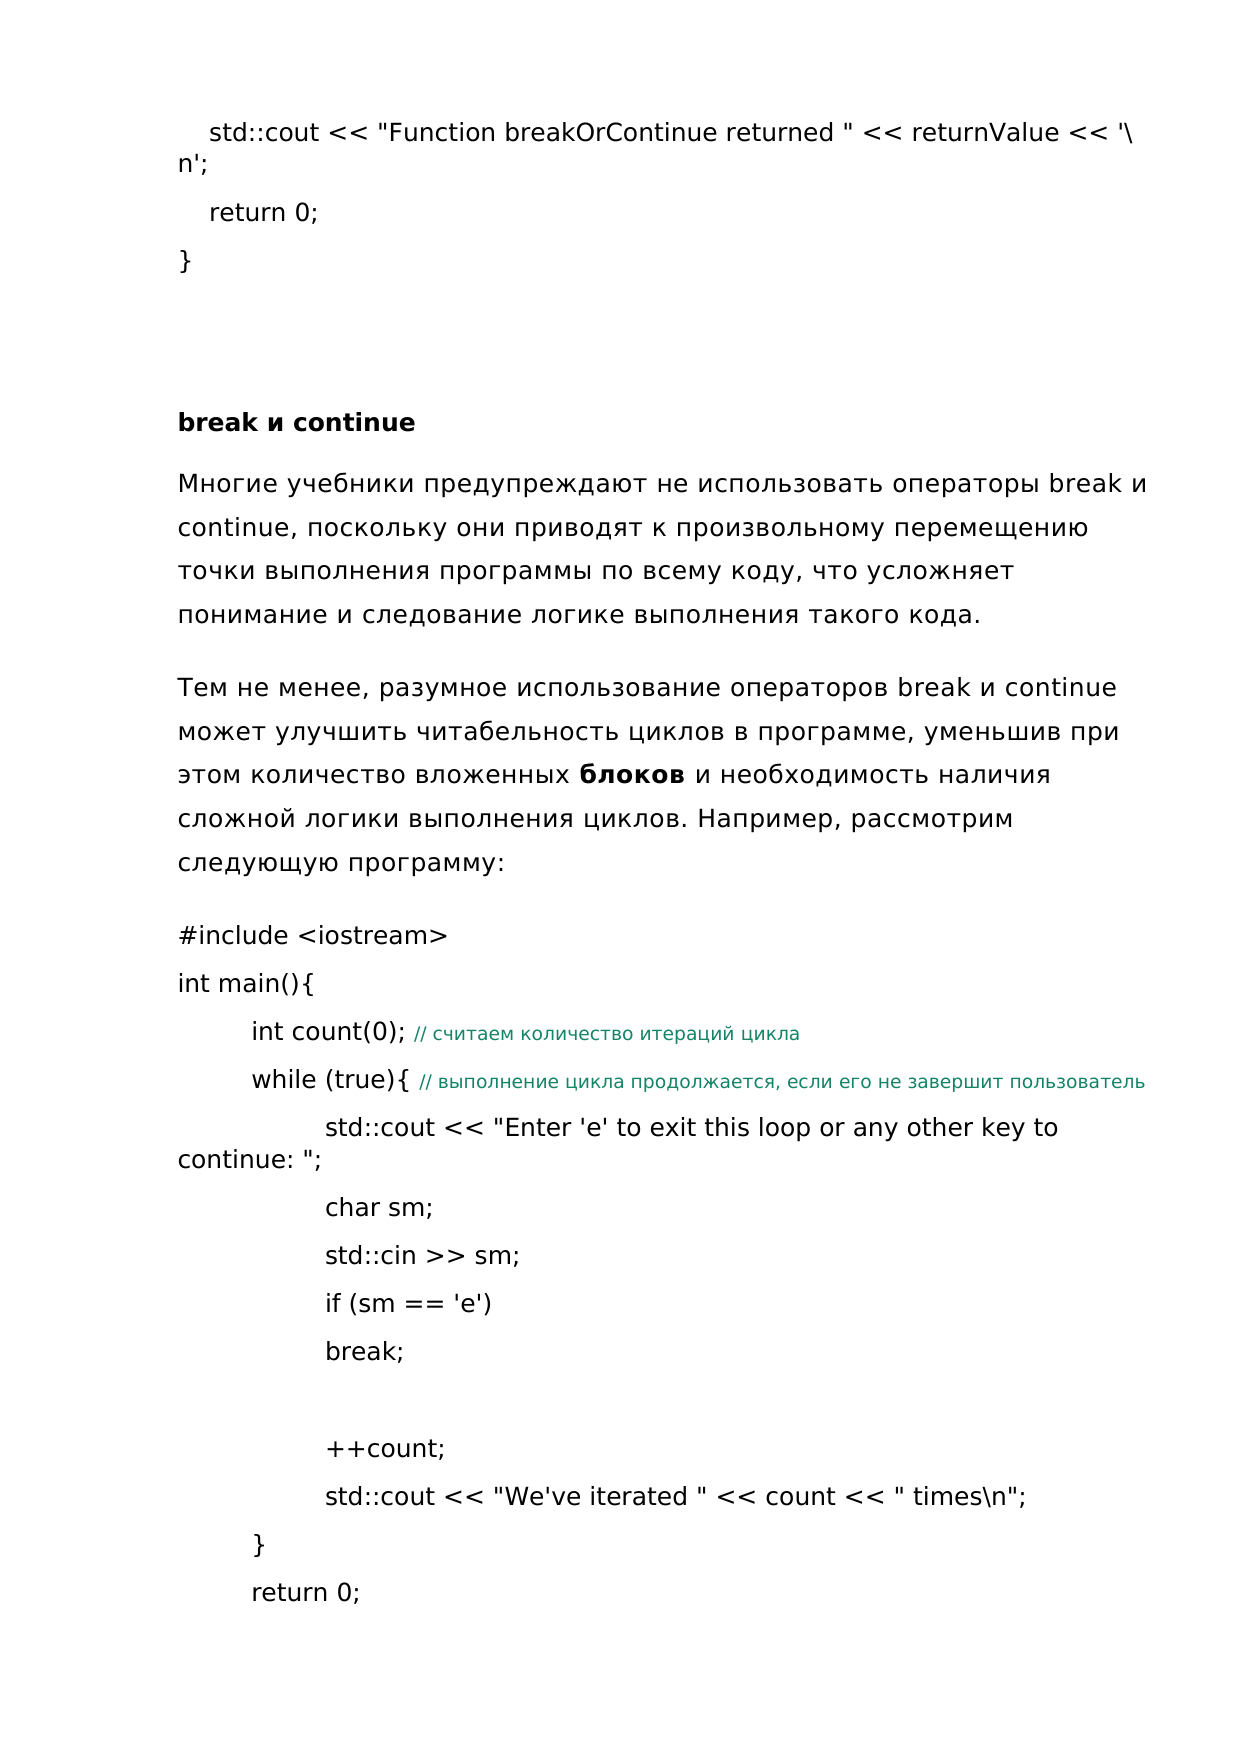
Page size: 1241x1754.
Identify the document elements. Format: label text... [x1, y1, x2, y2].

text Тем не менее, разумное использование операторов break и continue может улучшить читабельность циклов в программе, уменьшив при этом количество вложенных блоков и необходимость наличия сложной логики выполнения циклов. Например, рассмотрим следующую программу: [177, 673, 1152, 877]
text std::cout << "We've iterated " << count << " times\n"; [177, 1482, 1152, 1511]
text } [177, 1530, 1152, 1559]
text int count(0); // считаем количество итераций цикла [177, 1017, 1152, 1046]
text std::cin >> sm; [177, 1241, 1152, 1270]
text std::cout << "Function breakOrContinue returned " << returnValue << '\n'; [177, 118, 1152, 179]
text } [177, 246, 1152, 275]
subtitle break и continue [177, 389, 1152, 438]
text #include <iostream> [177, 921, 1152, 950]
text while (true){ // выполнение цикла продолжается, если его не завершит пользователь [177, 1065, 1152, 1094]
text return 0; [177, 1578, 1152, 1607]
text ++count; [177, 1434, 1152, 1463]
text Многие учебники предупреждают не использовать операторы break и continue, поскольку они приводят к произвольному перемещению точки выполнения программы по всему коду, что усложняет понимание и следование логике выполнения такого кода. [177, 469, 1152, 629]
text char sm; [177, 1193, 1152, 1222]
text int main(){ [177, 969, 1152, 998]
text break; [177, 1337, 1152, 1367]
text std::cout << "Enter 'e' to exit this loop or any other key to continue: "; [177, 1113, 1152, 1174]
text if (sm == 'e') [177, 1289, 1152, 1318]
text return 0; [177, 198, 1152, 227]
